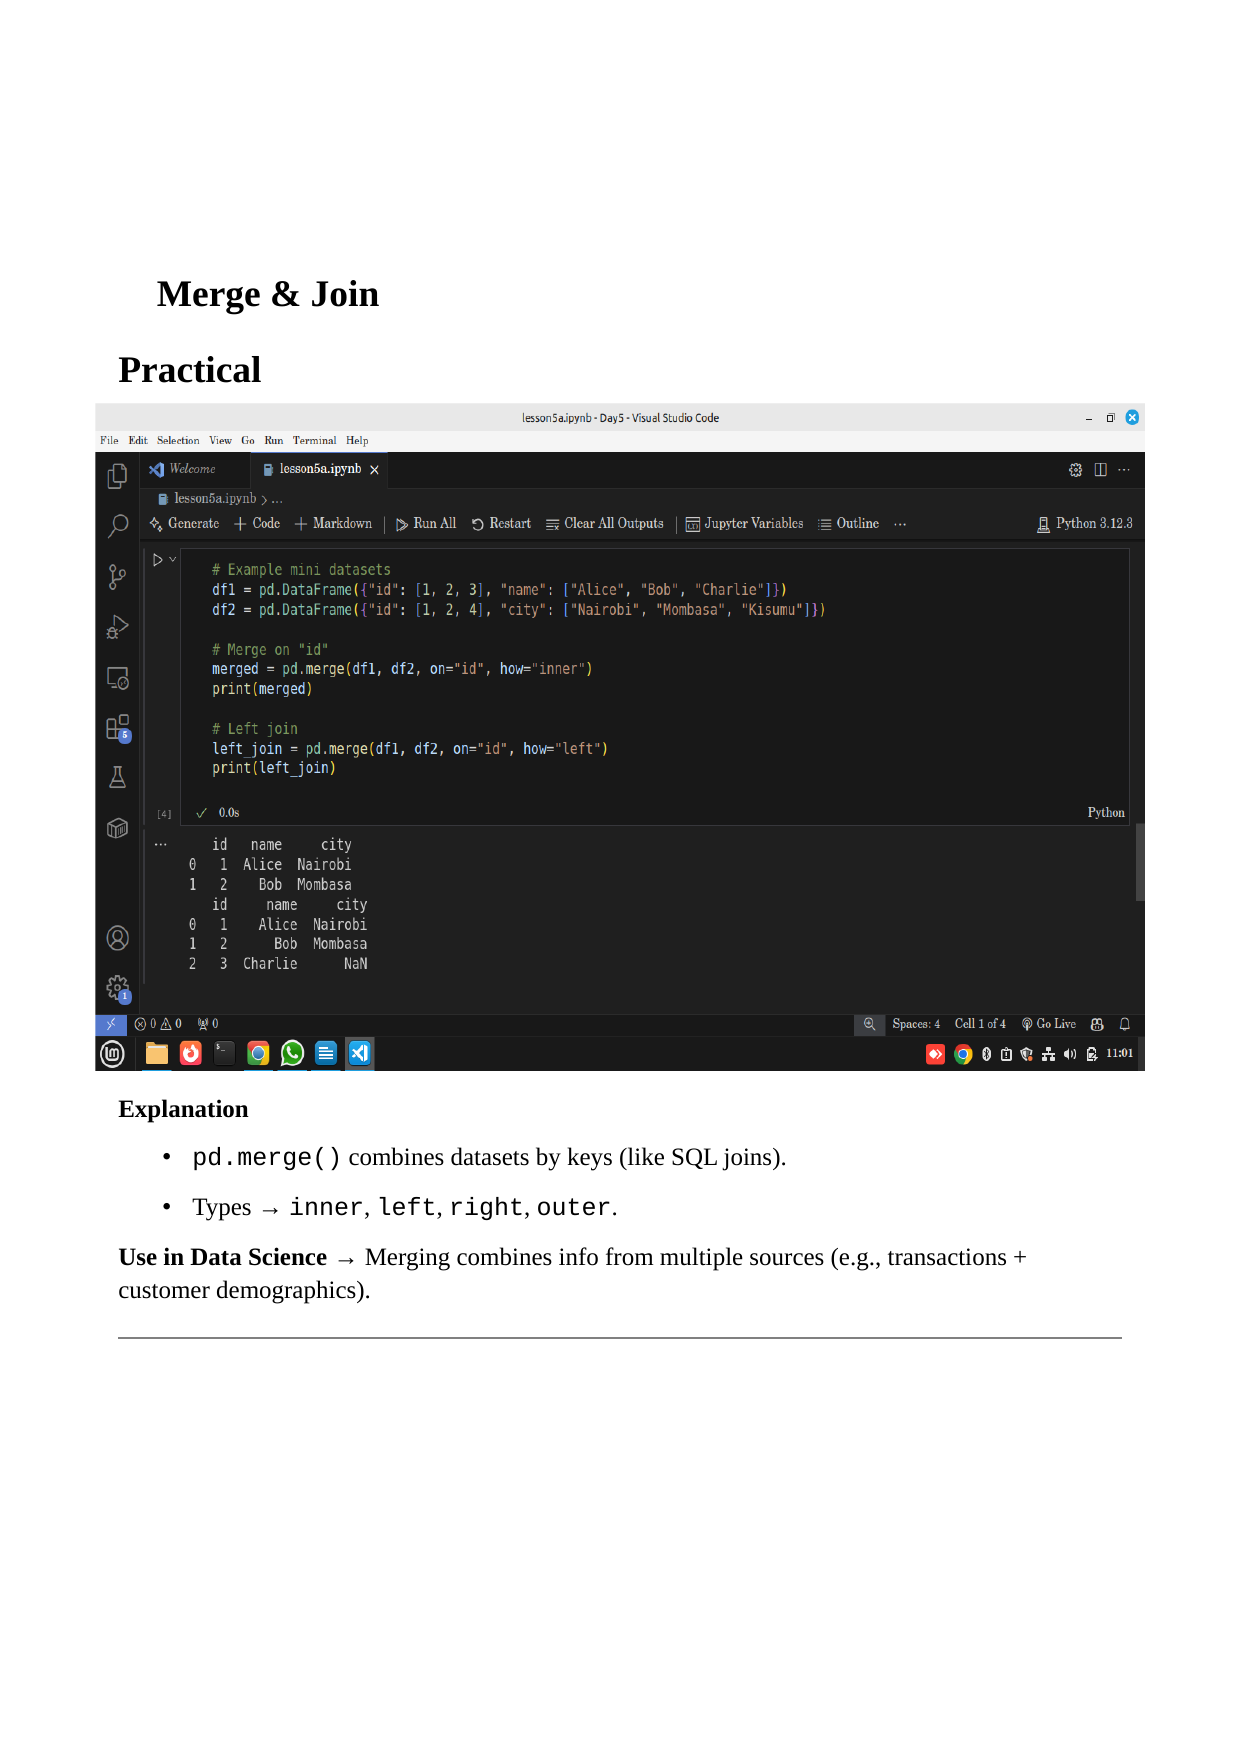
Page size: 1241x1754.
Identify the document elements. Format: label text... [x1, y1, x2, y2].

picture [95, 403, 1145, 1071]
text Use in Data Science → Merging combines info from multiple sources (e.g., transactions + customer demographics). [118, 1242, 1122, 1304]
subtitle 🔹 Merge & Join [118, 271, 1122, 314]
text Explanation [118, 1094, 1122, 1123]
subtitle Practical [118, 347, 1122, 391]
list Types → inner, left, right, outer. [162, 1192, 1122, 1223]
list pd.merge() combines datasets by keys (like SQL joins). [162, 1142, 1122, 1173]
